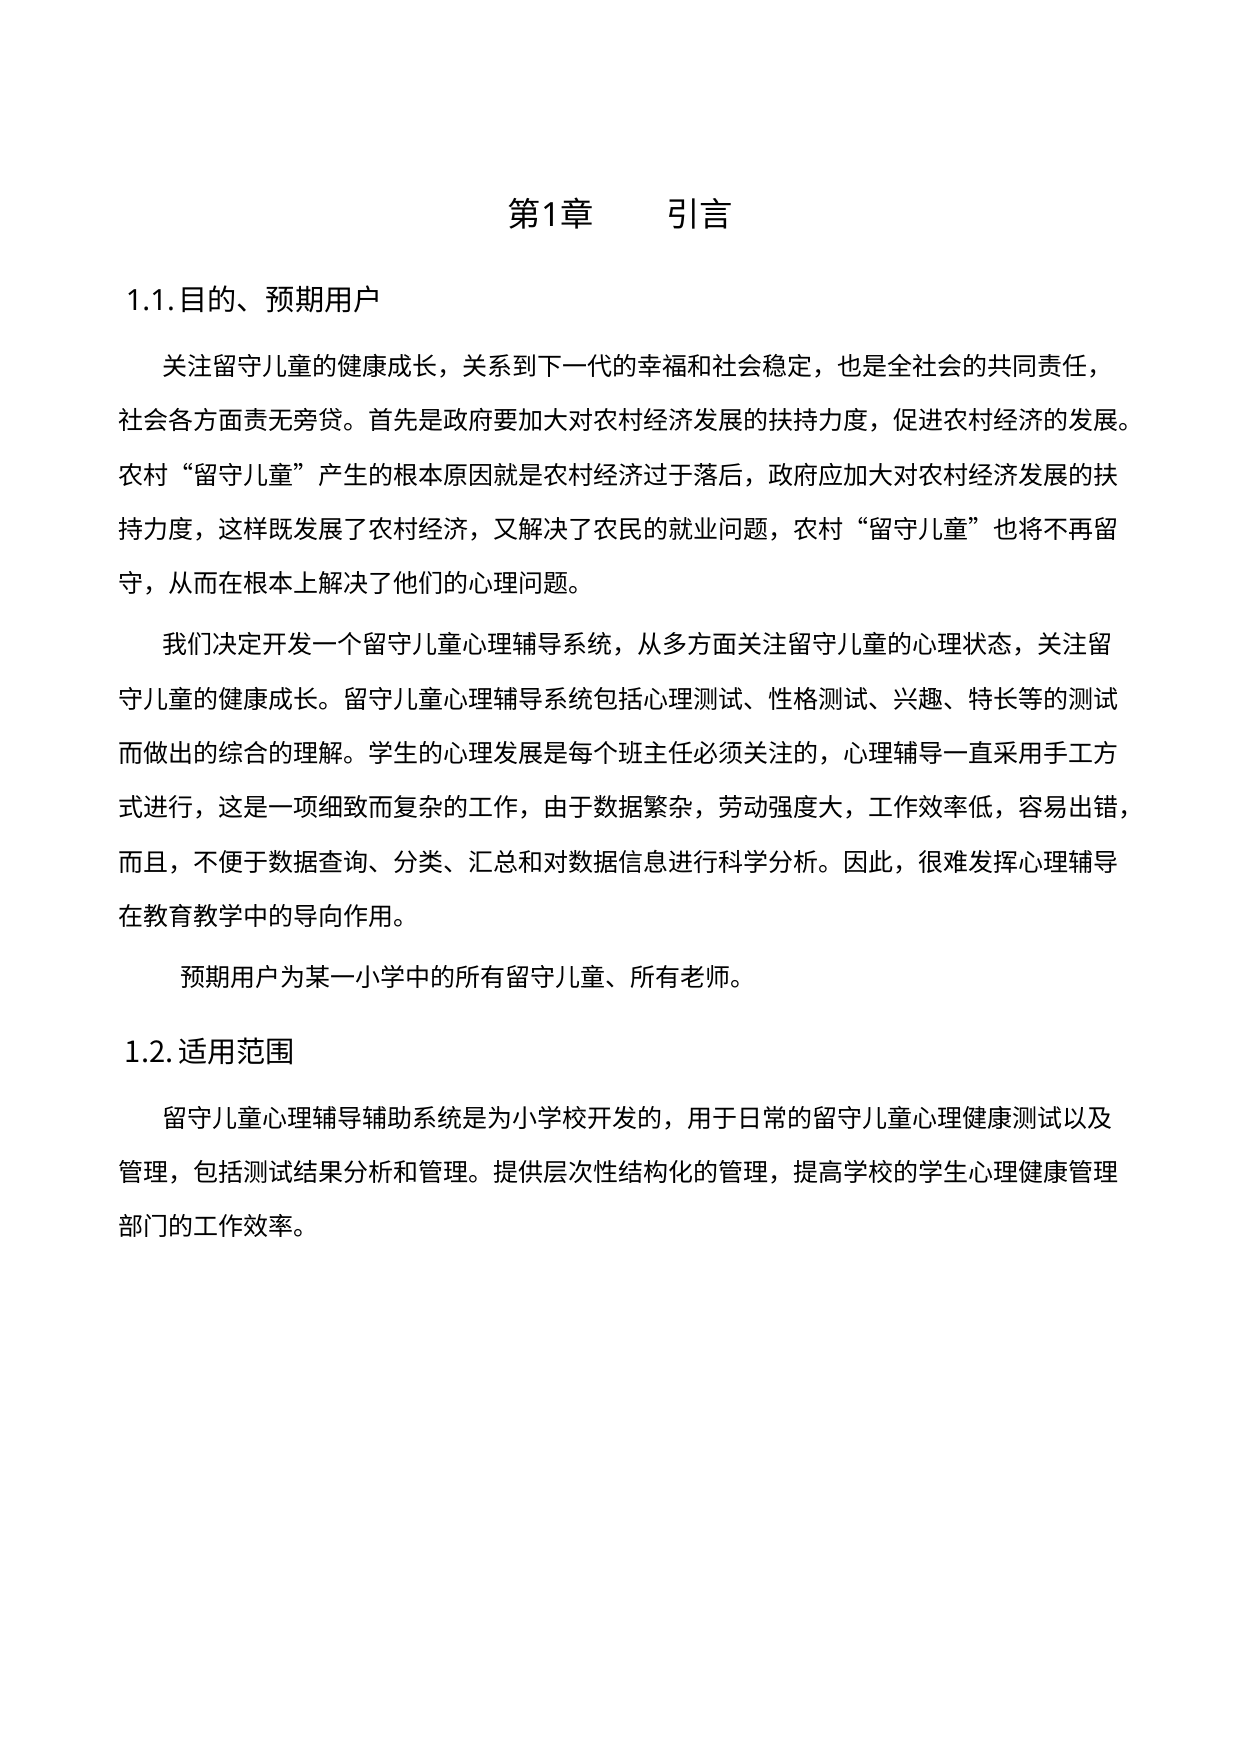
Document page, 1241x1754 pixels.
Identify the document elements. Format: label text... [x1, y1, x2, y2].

text 留守儿童心理辅导辅助系统是为小学校开发的，用于日常的留守儿童心理健康测试以及管理，包括测试结果分析和管理。提供层次性结构化的管理，提高学校的学生心理健康管理部门的工作效率。 [118, 1098, 1122, 1243]
subtitle 适用范围 [118, 1028, 1122, 1070]
text 关注留守儿童的健康成长，关系到下一代的幸福和社会稳定，也是全社会的共同责任，社会各方面责无旁贷。首先是政府要加大对农村经济发展的扶持力度，促进农村经济的发展。农村“留守儿童”产生的根本原因就是农村经济过于落后，政府应加大对农村经济发展的扶持力度，这样既发展了农村经济，又解决了农民的就业问题，农村“留守儿童”也将不再留守，从而在根本上解决了他们的心理问题。 [118, 346, 1122, 600]
subtitle 目的、预期用户 [118, 276, 1122, 319]
text 预期用户为某一小学中的所有留守儿童、所有老师。 [118, 957, 1122, 994]
subtitle 引言 [118, 188, 1122, 236]
text 我们决定开发一个留守儿童心理辅导系统，从多方面关注留守儿童的心理状态，关注留守儿童的健康成长。留守儿童心理辅导系统包括心理测试、性格测试、兴趣、特长等的测试而做出的综合的理解。学生的心理发展是每个班主任必须关注的，心理辅导一直采用手工方式进行，这是一项细致而复杂的工作，由于数据繁杂，劳动强度大，工作效率低，容易出错，而且，不便于数据查询、分类、汇总和对数据信息进行科学分析。因此，很难发挥心理辅导在教育教学中的导向作用。 [118, 625, 1122, 933]
